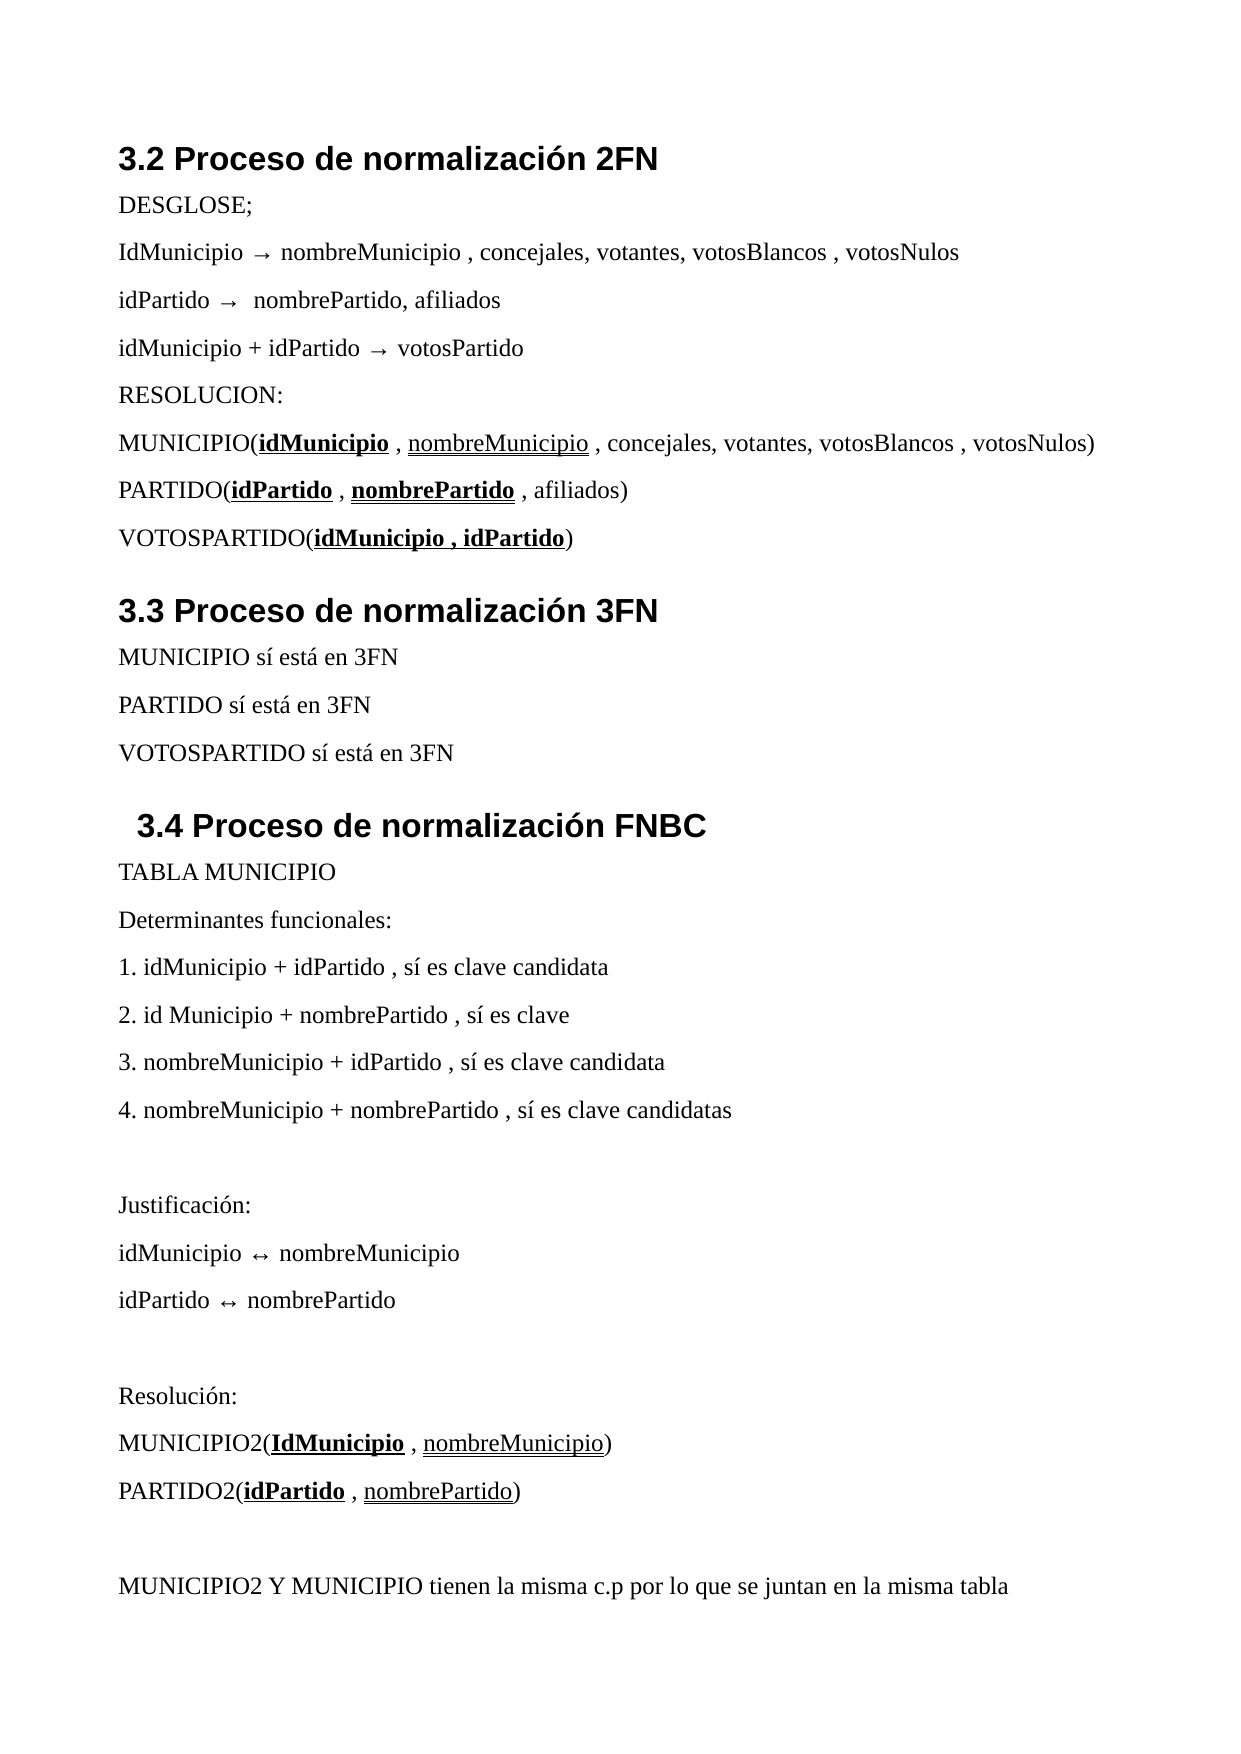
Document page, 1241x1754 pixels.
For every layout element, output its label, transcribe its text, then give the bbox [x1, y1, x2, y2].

text MUNICIPIO2 Y MUNICIPIO tienen la misma c.p por lo que se juntan en la misma tabla [118, 1571, 1122, 1600]
text Determinantes funcionales: [118, 905, 1122, 933]
text Resolución: [118, 1381, 1122, 1409]
text RESOLUCION: [118, 380, 1122, 409]
text PARTIDO(idPartido , nombrePartido , afiliados) [118, 476, 1122, 504]
text idPartido ↔ nombrePartido [118, 1286, 1122, 1314]
text 1. idMunicipio + idPartido , sí es clave candidata [118, 952, 1122, 981]
text VOTOSPARTIDO(idMunicipio , idPartido) [118, 523, 1122, 552]
subtitle 3.4 Proceso de normalización FNBC [118, 806, 1122, 844]
text IdMunicipio → nombreMunicipio , concejales, votantes, votosBlancos , votosNulos [118, 237, 1122, 266]
text TABLA MUNICIPIO [118, 857, 1122, 886]
subtitle 3.2 Proceso de normalización 2FN [118, 139, 1122, 177]
text 2. id Municipio + nombrePartido , sí es clave [118, 1000, 1122, 1029]
text idMunicipio ↔ nombreMunicipio [118, 1238, 1122, 1267]
text idPartido → nombrePartido, afiliados [118, 285, 1122, 314]
text VOTOSPARTIDO sí está en 3FN [118, 738, 1122, 766]
text PARTIDO sí está en 3FN [118, 690, 1122, 719]
text MUNICIPIO2(IdMunicipio , nombreMunicipio) [118, 1428, 1122, 1457]
text idMunicipio + idPartido → votosPartido [118, 333, 1122, 361]
text 3. nombreMunicipio + idPartido , sí es clave candidata [118, 1047, 1122, 1076]
text PARTIDO2(idPartido , nombrePartido) [118, 1476, 1122, 1505]
text MUNICIPIO sí está en 3FN [118, 642, 1122, 671]
text MUNICIPIO(idMunicipio , nombreMunicipio , concejales, votantes, votosBlancos , votosNulos) [118, 428, 1122, 457]
text DESGLOSE; [118, 190, 1122, 219]
text 4. nombreMunicipio + nombrePartido , sí es clave candidatas [118, 1095, 1122, 1124]
subtitle 3.3 Proceso de normalización 3FN [118, 592, 1122, 630]
text Justificación: [118, 1190, 1122, 1219]
